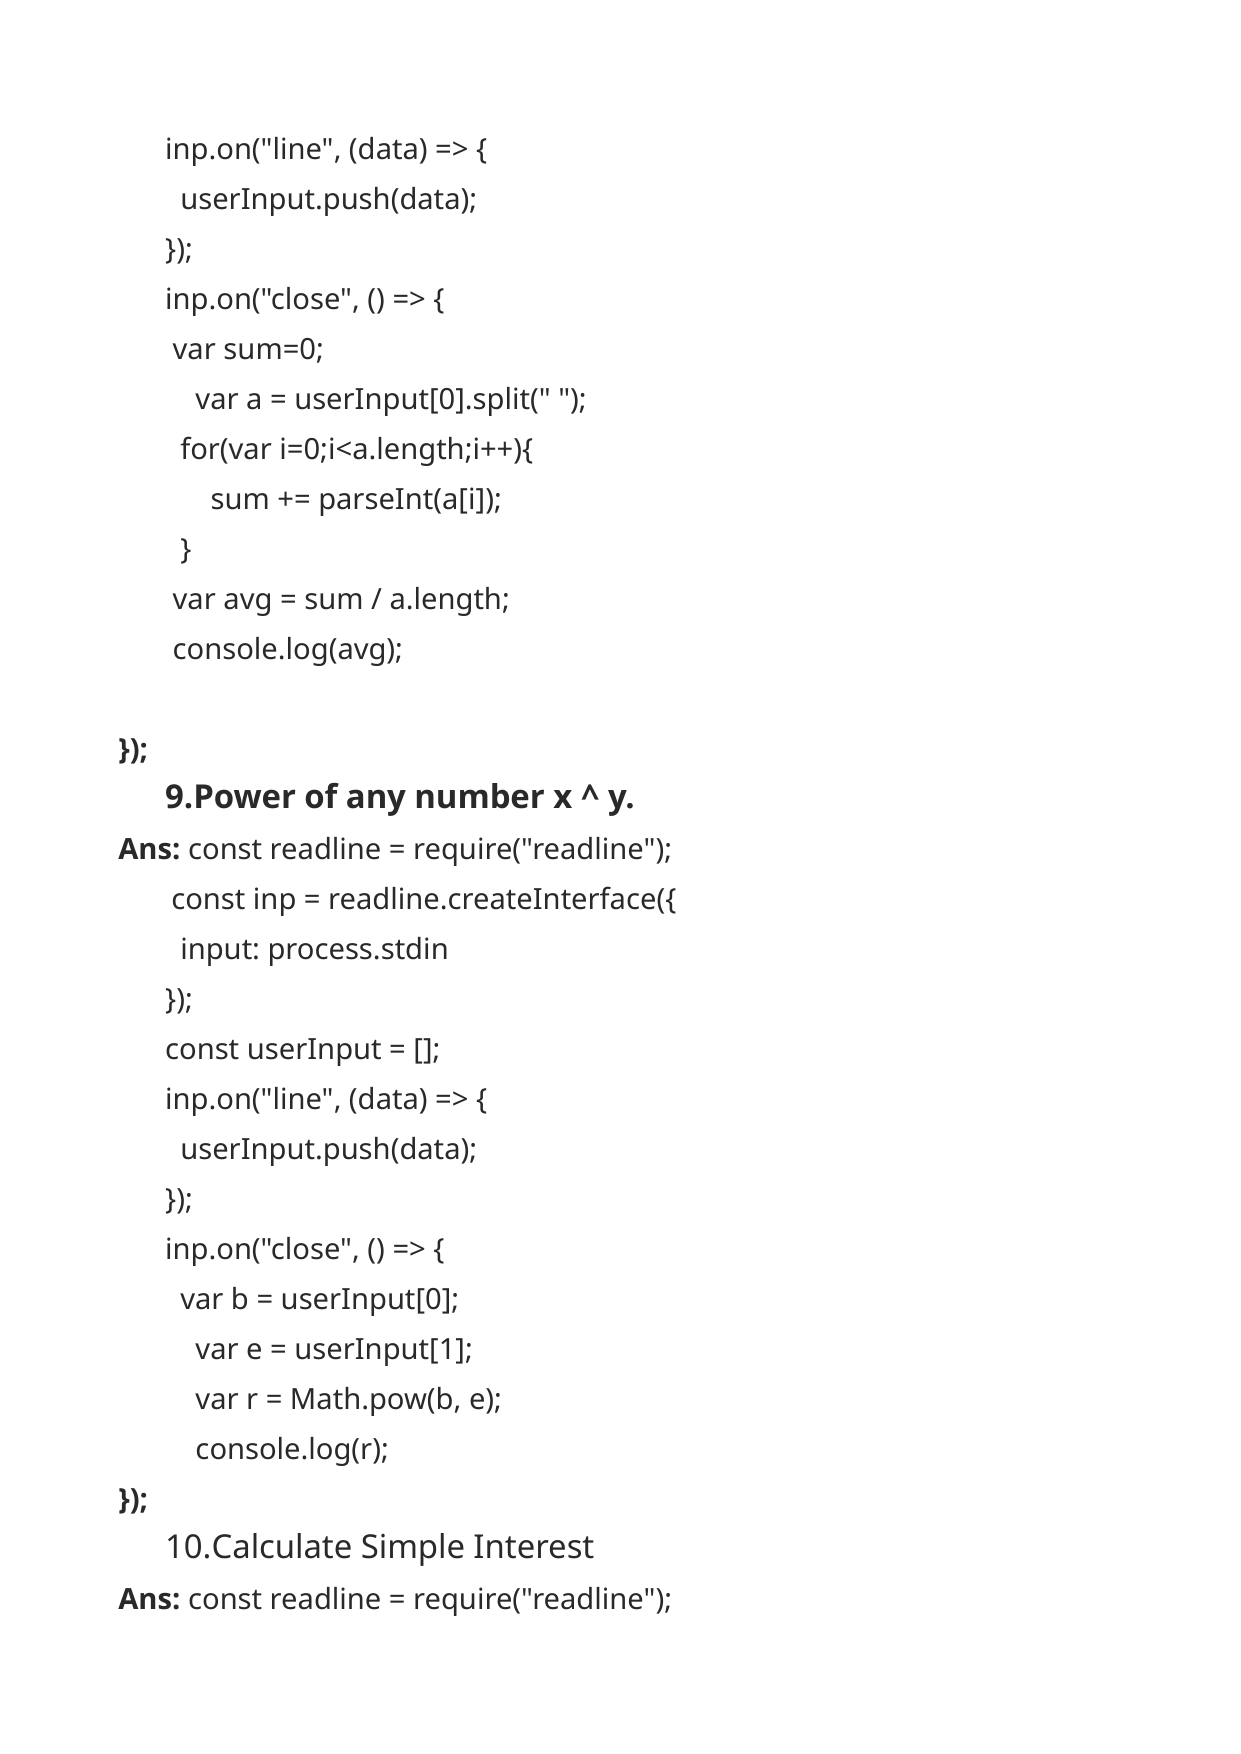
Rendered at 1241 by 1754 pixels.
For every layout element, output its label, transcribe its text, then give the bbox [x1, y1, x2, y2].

list Power of any number x ^ y. [165, 768, 1122, 818]
text }); [118, 718, 1122, 768]
text }); [118, 1468, 1122, 1518]
text inp.on("close", () => { [165, 1218, 1122, 1268]
text console.log(r); [165, 1418, 1122, 1468]
text var avg = sum / a.length; [165, 568, 1122, 618]
text inp.on("line", (data) => { [165, 118, 1122, 168]
text var e = userInput[1]; [165, 1318, 1122, 1368]
text inp.on("line", (data) => { [165, 1068, 1122, 1118]
text } [165, 518, 1122, 568]
text var a = userInput[0].split(" "); [165, 368, 1122, 418]
text Ans: const readline = require("readline"); [118, 1568, 1122, 1618]
text }); [165, 218, 1122, 268]
text userInput.push(data); [165, 168, 1122, 218]
text }); [165, 1168, 1122, 1218]
text Ans: const readline = require("readline"); [118, 818, 1122, 868]
text userInput.push(data); [165, 1118, 1122, 1168]
text input: process.stdin [165, 918, 1122, 968]
text sum += parseInt(a[i]); [165, 468, 1122, 518]
text var b = userInput[0]; [165, 1268, 1122, 1318]
text console.log(avg); [165, 618, 1122, 668]
text for(var i=0;i<a.length;i++){ [165, 418, 1122, 468]
list Calculate Simple Interest [165, 1518, 1122, 1568]
text }); [165, 968, 1122, 1018]
text const userInput = []; [165, 1018, 1122, 1068]
text var r = Math.pow(b, e); [165, 1368, 1122, 1418]
text inp.on("close", () => { [165, 268, 1122, 318]
text var sum=0; [165, 318, 1122, 368]
text const inp = readline.createInterface({ [118, 868, 1122, 918]
